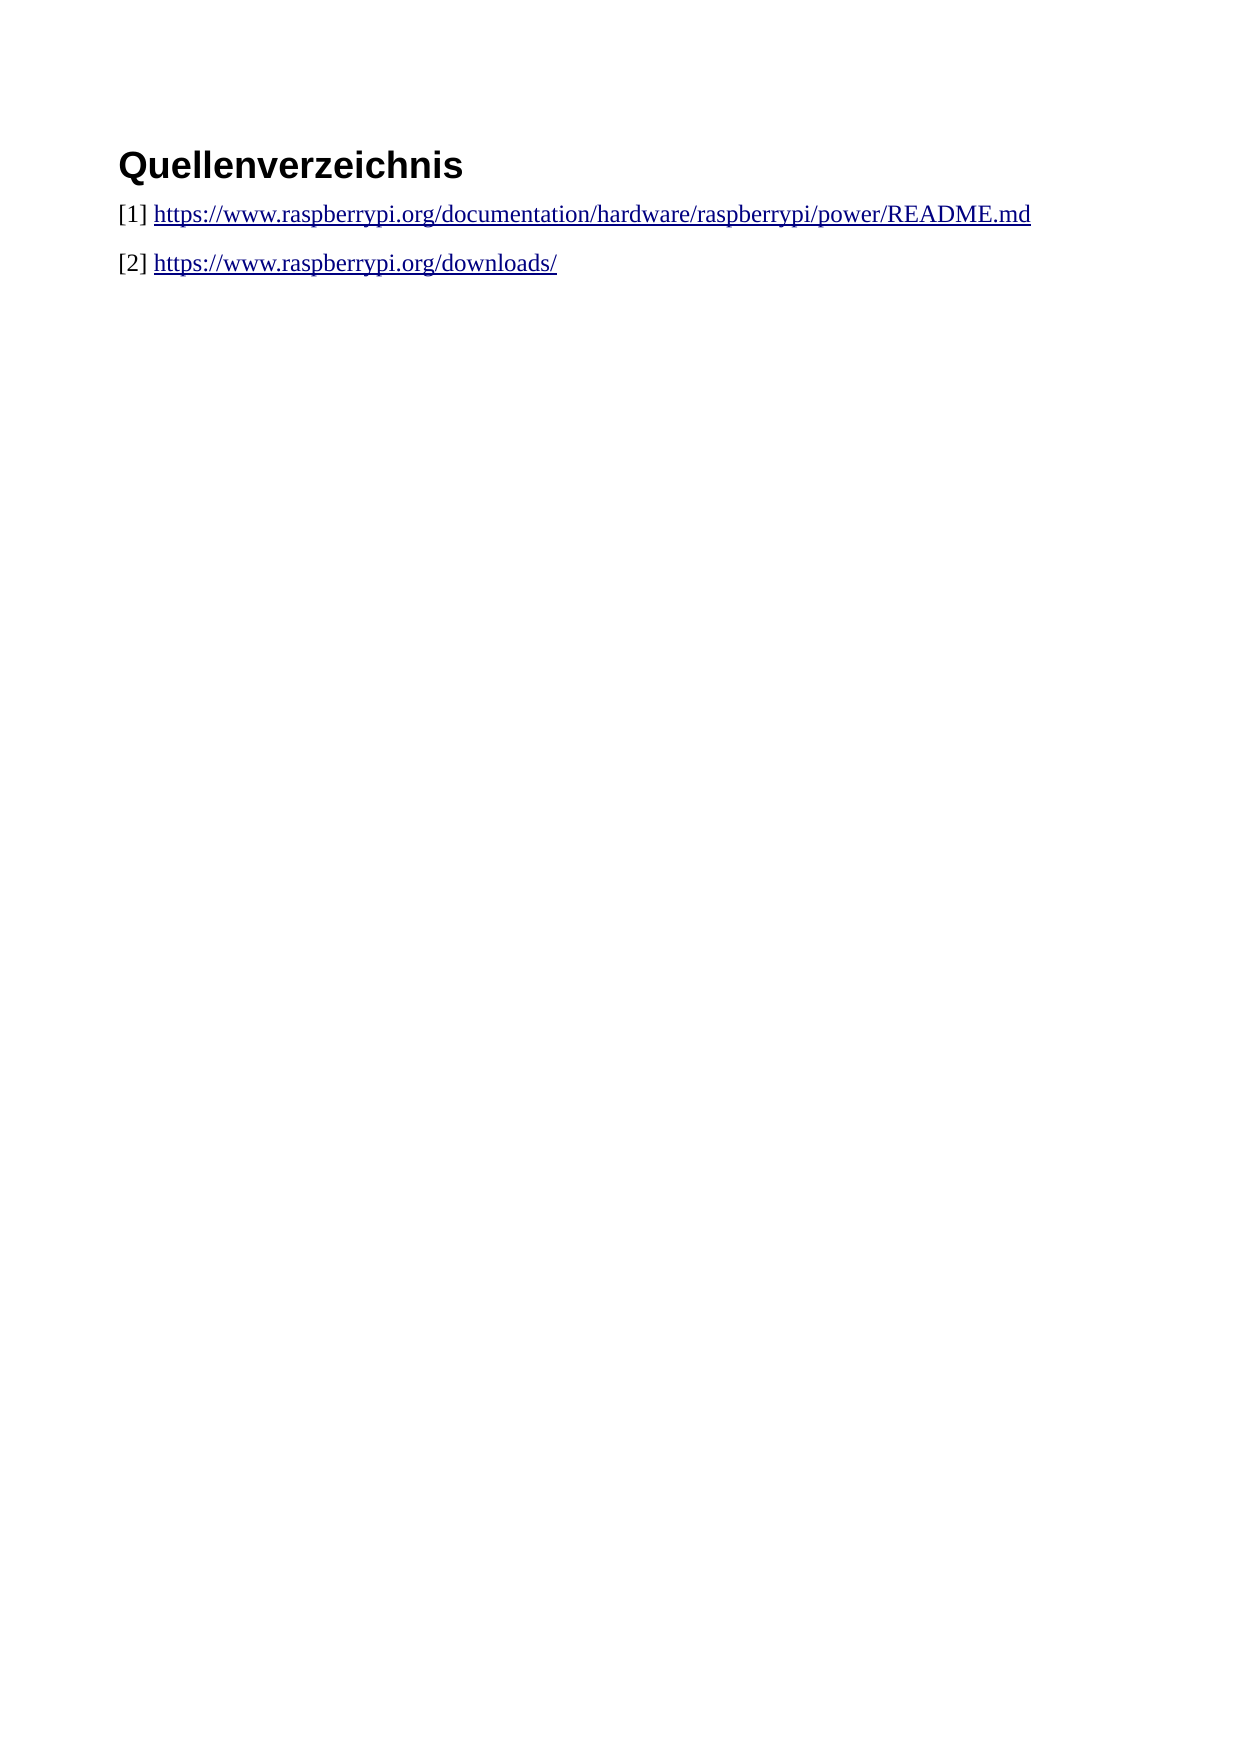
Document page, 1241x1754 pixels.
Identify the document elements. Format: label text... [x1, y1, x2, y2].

subtitle Quellenverzeichnis [118, 143, 1122, 187]
text [2] https://www.raspberrypi.org/downloads/ [118, 248, 1122, 277]
text [1] https://www.raspberrypi.org/documentation/hardware/raspberrypi/power/README.md [118, 199, 1122, 228]
